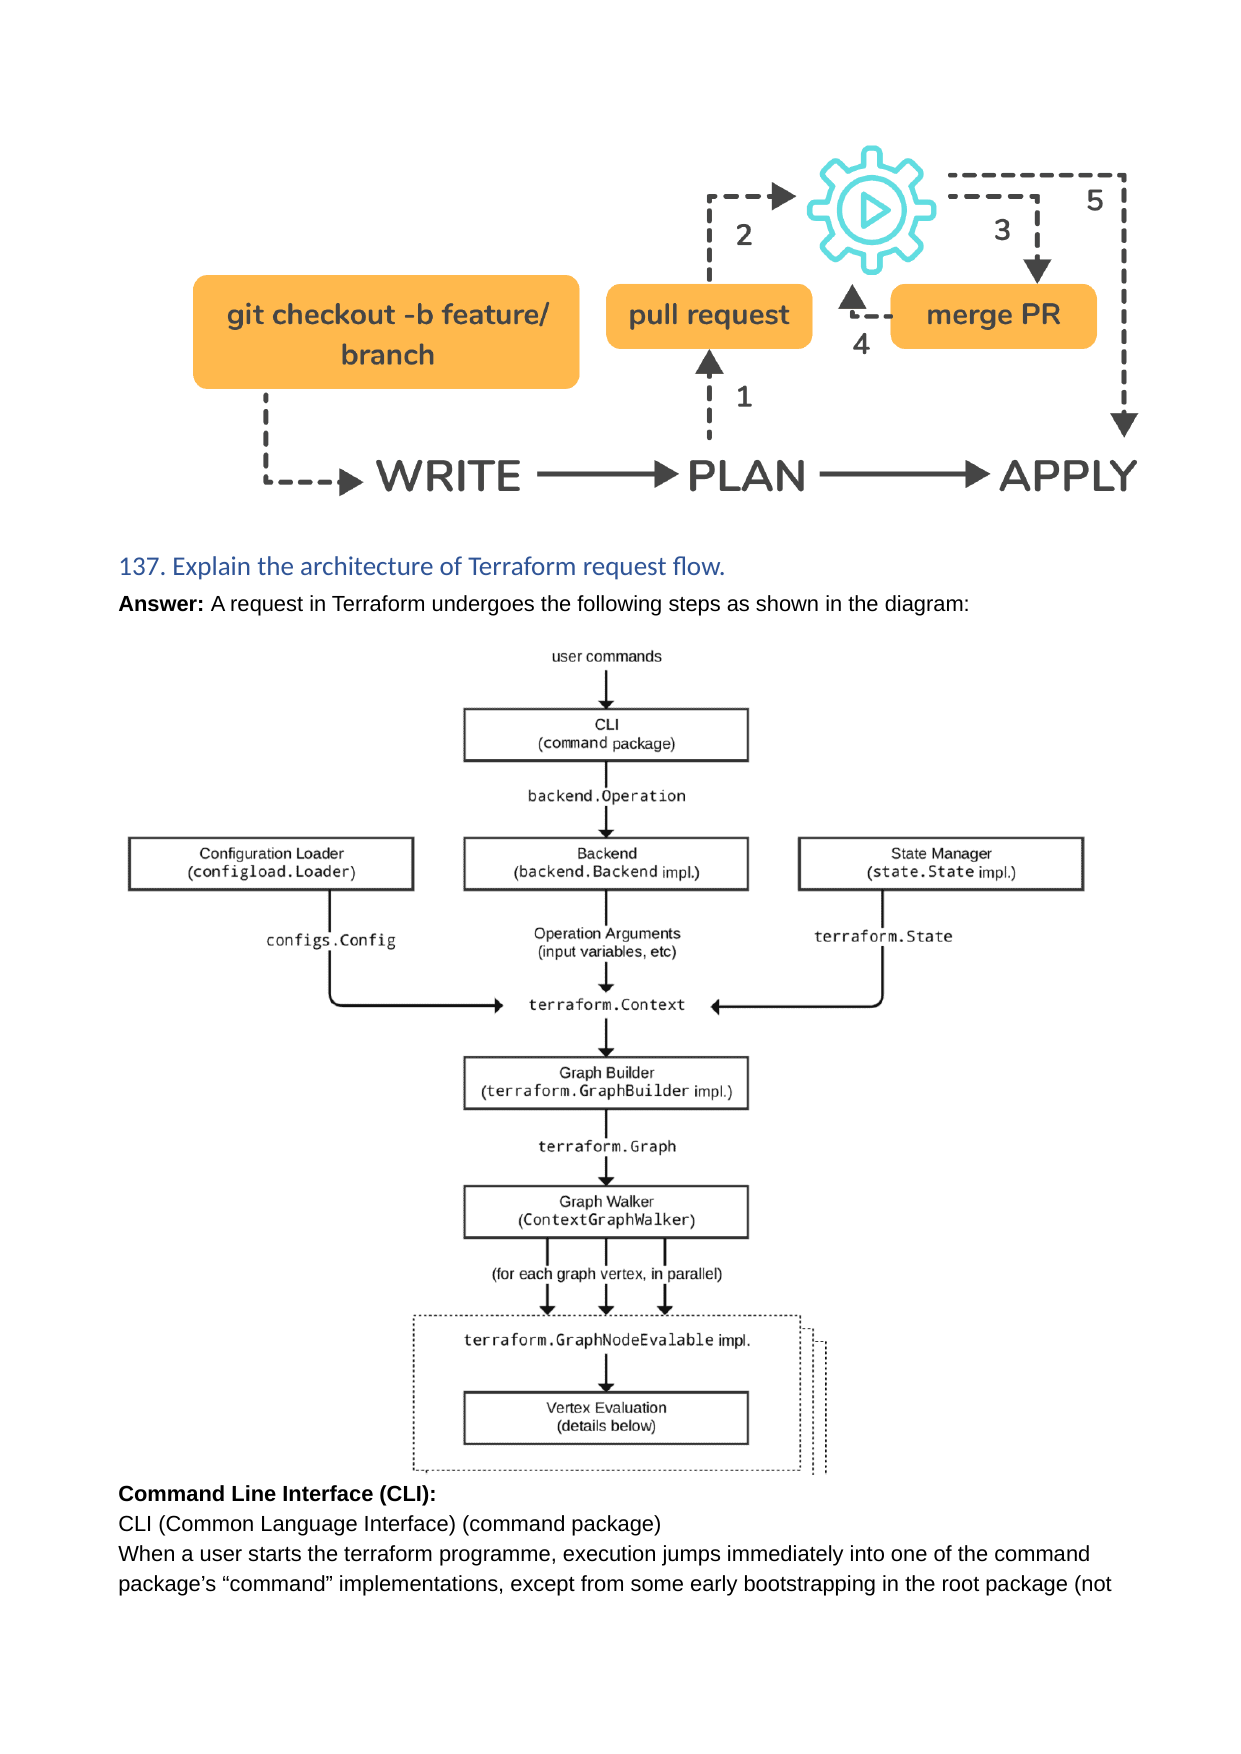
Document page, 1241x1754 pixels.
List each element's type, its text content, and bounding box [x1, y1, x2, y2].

text Command Line Interface (CLI): [118, 1480, 1122, 1506]
picture [118, 621, 1094, 1475]
text Answer: A request in Terraform undergoes the following steps as shown in the diagram: [118, 591, 1122, 617]
subtitle 137. Explain the architecture of Terraform request flow. [118, 549, 1122, 582]
text CLI (Common Language Interface) (command package) [118, 1511, 1122, 1536]
text When a user starts the terraform programme, execution jumps immediately into one of the command package’s “command” implementations, except from some early bootstrapping in the root package (not [118, 1541, 1122, 1596]
picture [180, 118, 1156, 520]
